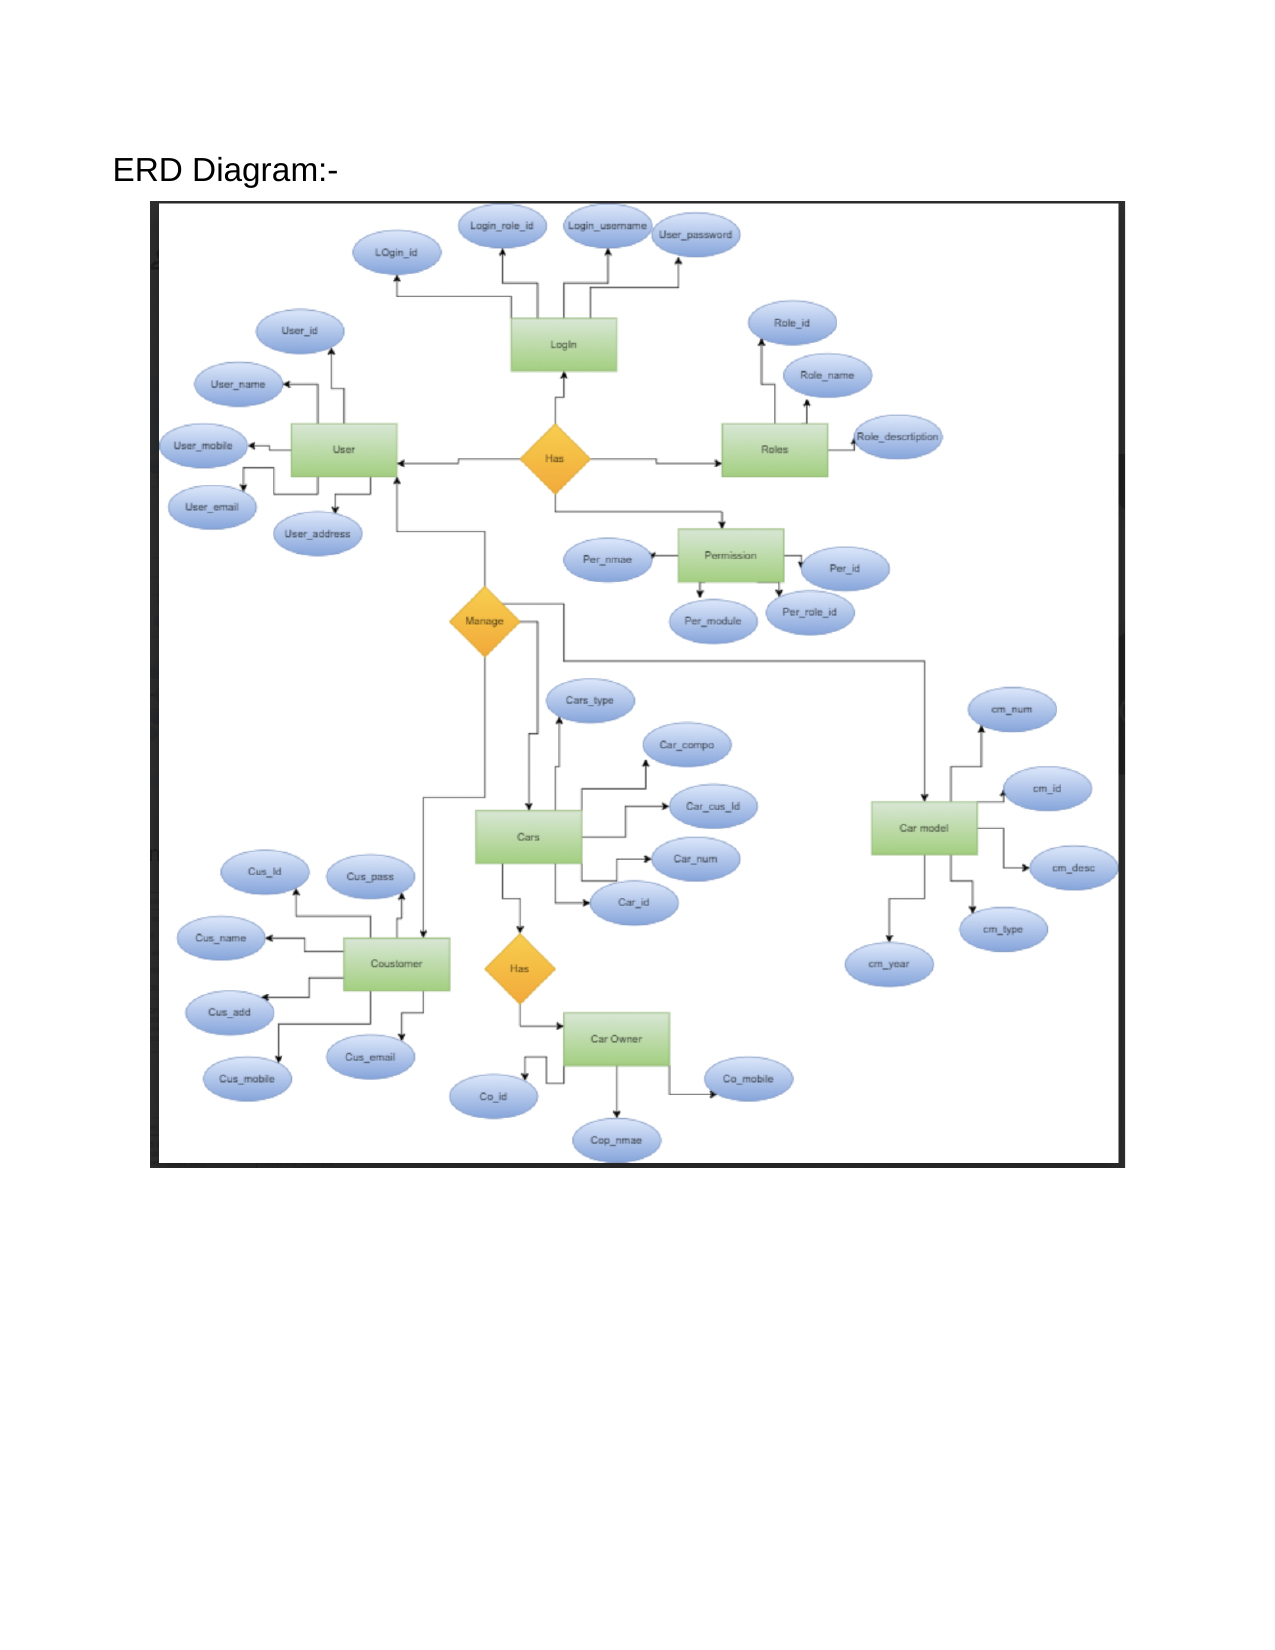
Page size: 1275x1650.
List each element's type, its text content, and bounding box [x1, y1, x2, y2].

subtitle ERD Diagram:- [112, 150, 1125, 188]
picture [150, 201, 1125, 1168]
